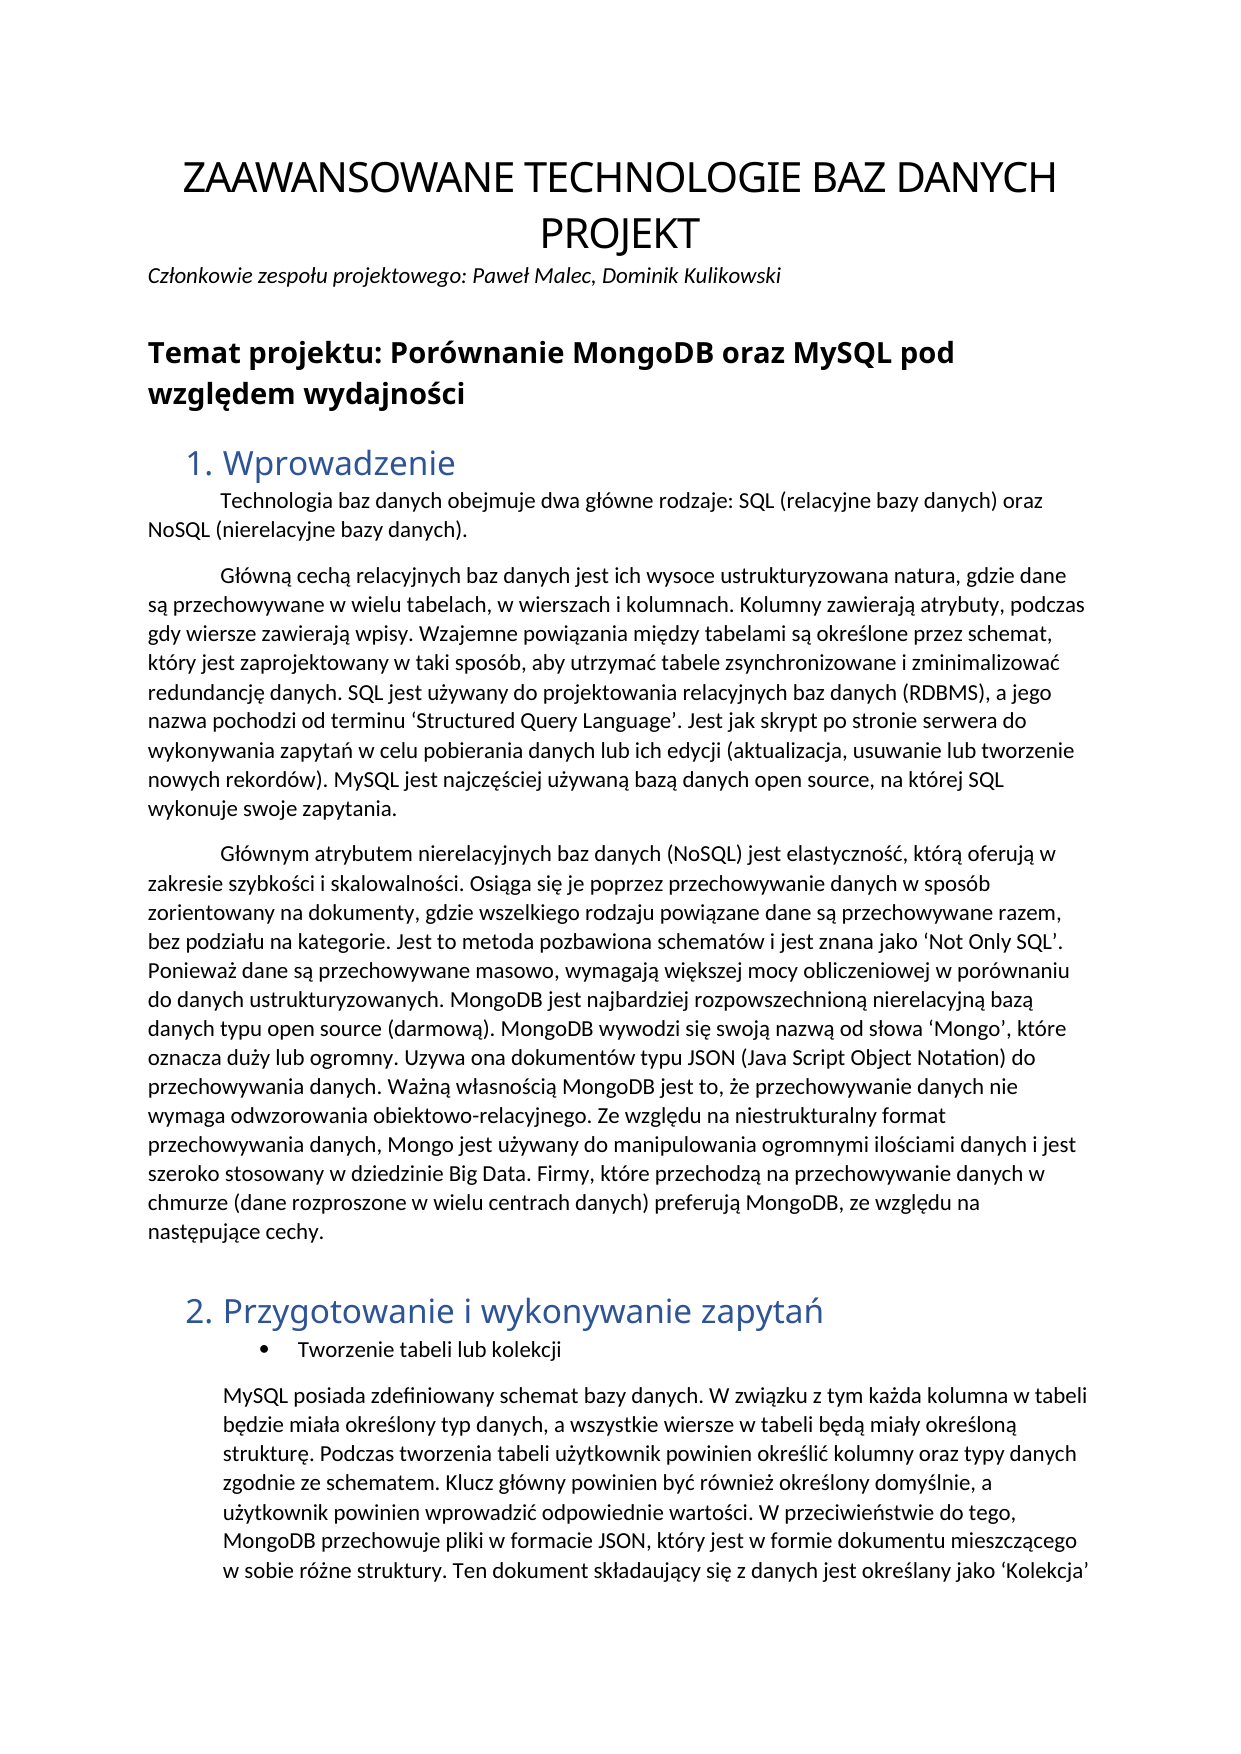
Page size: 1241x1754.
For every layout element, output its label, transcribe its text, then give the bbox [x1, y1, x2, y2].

list Główną cechą relacyjnych baz danych jest ich wysoce ustrukturyzowana natura, gdzie dane są przechowywane w wielu tabelach, w wierszach i kolumnach. Kolumny zawierają atrybuty, podczas gdy wiersze zawierają wpisy. Wzajemne powiązania między tabelami są określone przez schemat, który jest zaprojektowany w taki sposób, aby utrzymać tabele zsynchronizowane i zminimalizować redundancję danych. SQL jest używany do projektowania relacyjnych baz danych (RDBMS), a jego nazwa pochodzi od terminu ‘Structured Query Language’. Jest jak skrypt po stronie serwera do wykonywania zapytań w celu pobierania danych lub ich edycji (aktualizacja, usuwanie lub tworzenie nowych rekordów). MySQL jest najczęściej używaną bazą danych open source, na której SQL wykonuje swoje zapytania. [148, 561, 1093, 822]
list Głównym atrybutem nierelacyjnych baz danych (NoSQL) jest elastyczność, którą oferują w zakresie szybkości i skalowalności. Osiąga się je poprzez przechowywanie danych w sposób zorientowany na dokumenty, gdzie wszelkiego rodzaju powiązane dane są przechowywane razem, bez podziału na kategorie. Jest to metoda pozbawiona schematów i jest znana jako ‘Not Only SQL’. Ponieważ dane są przechowywane masowo, wymagają większej mocy obliczeniowej w porównaniu do danych ustrukturyzowanych. MongoDB jest najbardziej rozpowszechnioną nierelacyjną bazą danych typu open source (darmową). MongoDB wywodzi się swoją nazwą od słowa ‘Mongo’, które oznacza duży lub ogromny. Uzywa ona dokumentów typu JSON (Java Script Object Notation) do przechowywania danych. Ważną własnością MongoDB jest to, że przechowywanie danych nie wymaga odwzorowania obiektowo-relacyjnego. Ze względu na niestrukturalny format przechowywania danych, Mongo jest używany do manipulowania ogromnymi ilościami danych i jest szeroko stosowany w dziedzinie Big Data. Firmy, które przechodzą na przechowywanie danych w chmurze (dane rozproszone w wielu centrach danych) preferują MongoDB, ze względu na następujące cechy. [148, 839, 1093, 1245]
title ZAAWANSOWANE TECHNOLOGIE BAZ DANYCH PROJEKT [148, 148, 1093, 261]
list MySQL posiada zdefiniowany schemat bazy danych. W związku z tym każda kolumna w tabeli będzie miała określony typ danych, a wszystkie wiersze w tabeli będą miały określoną strukturę. Podczas tworzenia tabeli użytkownik powinien określić kolumny oraz typy danych zgodnie ze schematem. Klucz główny powinien być również określony domyślnie, a użytkownik powinien wprowadzić odpowiednie wartości. W przeciwieństwie do tego, MongoDB przechowuje pliki w formacie JSON, który jest w formie dokumentu mieszczącego w sobie różne struktury. Ten dokument składaujący się z danych jest określany jako ‘Kolekcja’ [223, 1381, 1093, 1584]
subtitle Wprowadzenie [185, 439, 1093, 485]
subtitle Przygotowanie i wykonywanie zapytań [185, 1288, 1093, 1333]
list Technologia baz danych obejmuje dwa główne rodzaje: SQL (relacyjne bazy danych) oraz NoSQL (nierelacyjne bazy danych). [148, 487, 1093, 544]
text Członkowie zespołu projektowego: Paweł Malec, Dominik Kulikowski [148, 261, 1093, 289]
subtitle Temat projektu: Porównanie MongoDB oraz MySQL pod względem wydajności [148, 332, 1093, 413]
list Tworzenie tabeli lub kolekcji [260, 1335, 1093, 1363]
